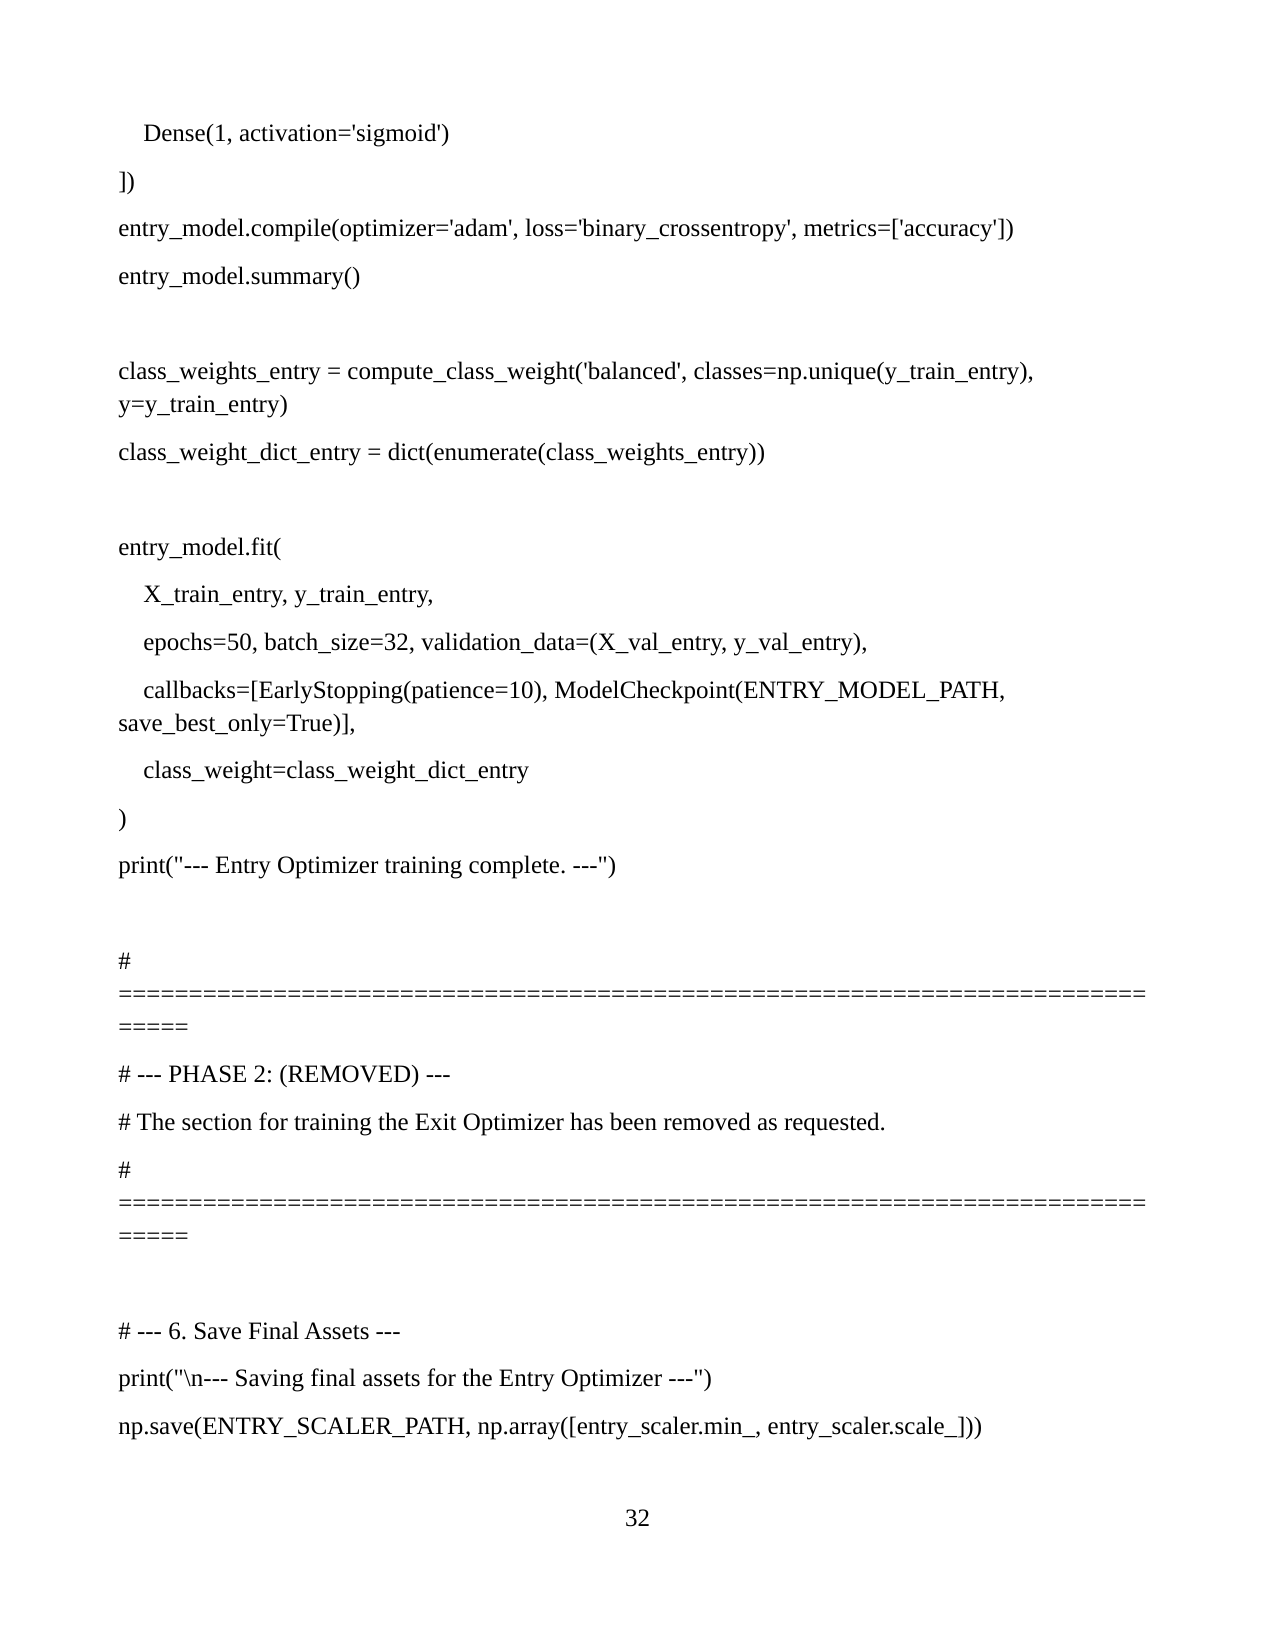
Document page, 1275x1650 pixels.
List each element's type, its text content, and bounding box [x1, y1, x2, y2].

text ]) [118, 166, 1157, 194]
text # The section for training the Exit Optimizer has been removed as requested. [118, 1107, 1157, 1136]
text entry_model.summary() [118, 261, 1157, 290]
text # ============================================================================== [118, 946, 1157, 1041]
text Dense(1, activation='sigmoid') [118, 118, 1157, 147]
text entry_model.compile(optimizer='adam', loss='binary_crossentropy', metrics=['accuracy']) [118, 213, 1157, 242]
text ) [118, 803, 1157, 832]
text class_weight_dict_entry = dict(enumerate(class_weights_entry)) [118, 437, 1157, 466]
text print("\n--- Saving final assets for the Entry Optimizer ---") [118, 1363, 1157, 1392]
text # --- 6. Save Final Assets --- [118, 1316, 1157, 1345]
text entry_model.fit( [118, 532, 1157, 561]
text epochs=50, batch_size=32, validation_data=(X_val_entry, y_val_entry), [118, 627, 1157, 656]
text callbacks=[EarlyStopping(patience=10), ModelCheckpoint(ENTRY_MODEL_PATH, save_best_only=True)], [118, 675, 1157, 737]
text class_weights_entry = compute_class_weight('balanced', classes=np.unique(y_train_entry), y=y_train_entry) [118, 356, 1157, 418]
text # ============================================================================== [118, 1155, 1157, 1249]
text np.save(ENTRY_SCALER_PATH, np.array([entry_scaler.min_, entry_scaler.scale_])) [118, 1411, 1157, 1440]
text X_train_entry, y_train_entry, [118, 579, 1157, 608]
text # --- PHASE 2: (REMOVED) --- [118, 1059, 1157, 1088]
text class_weight=class_weight_dict_entry [118, 755, 1157, 784]
text print("--- Entry Optimizer training complete. ---") [118, 851, 1157, 879]
